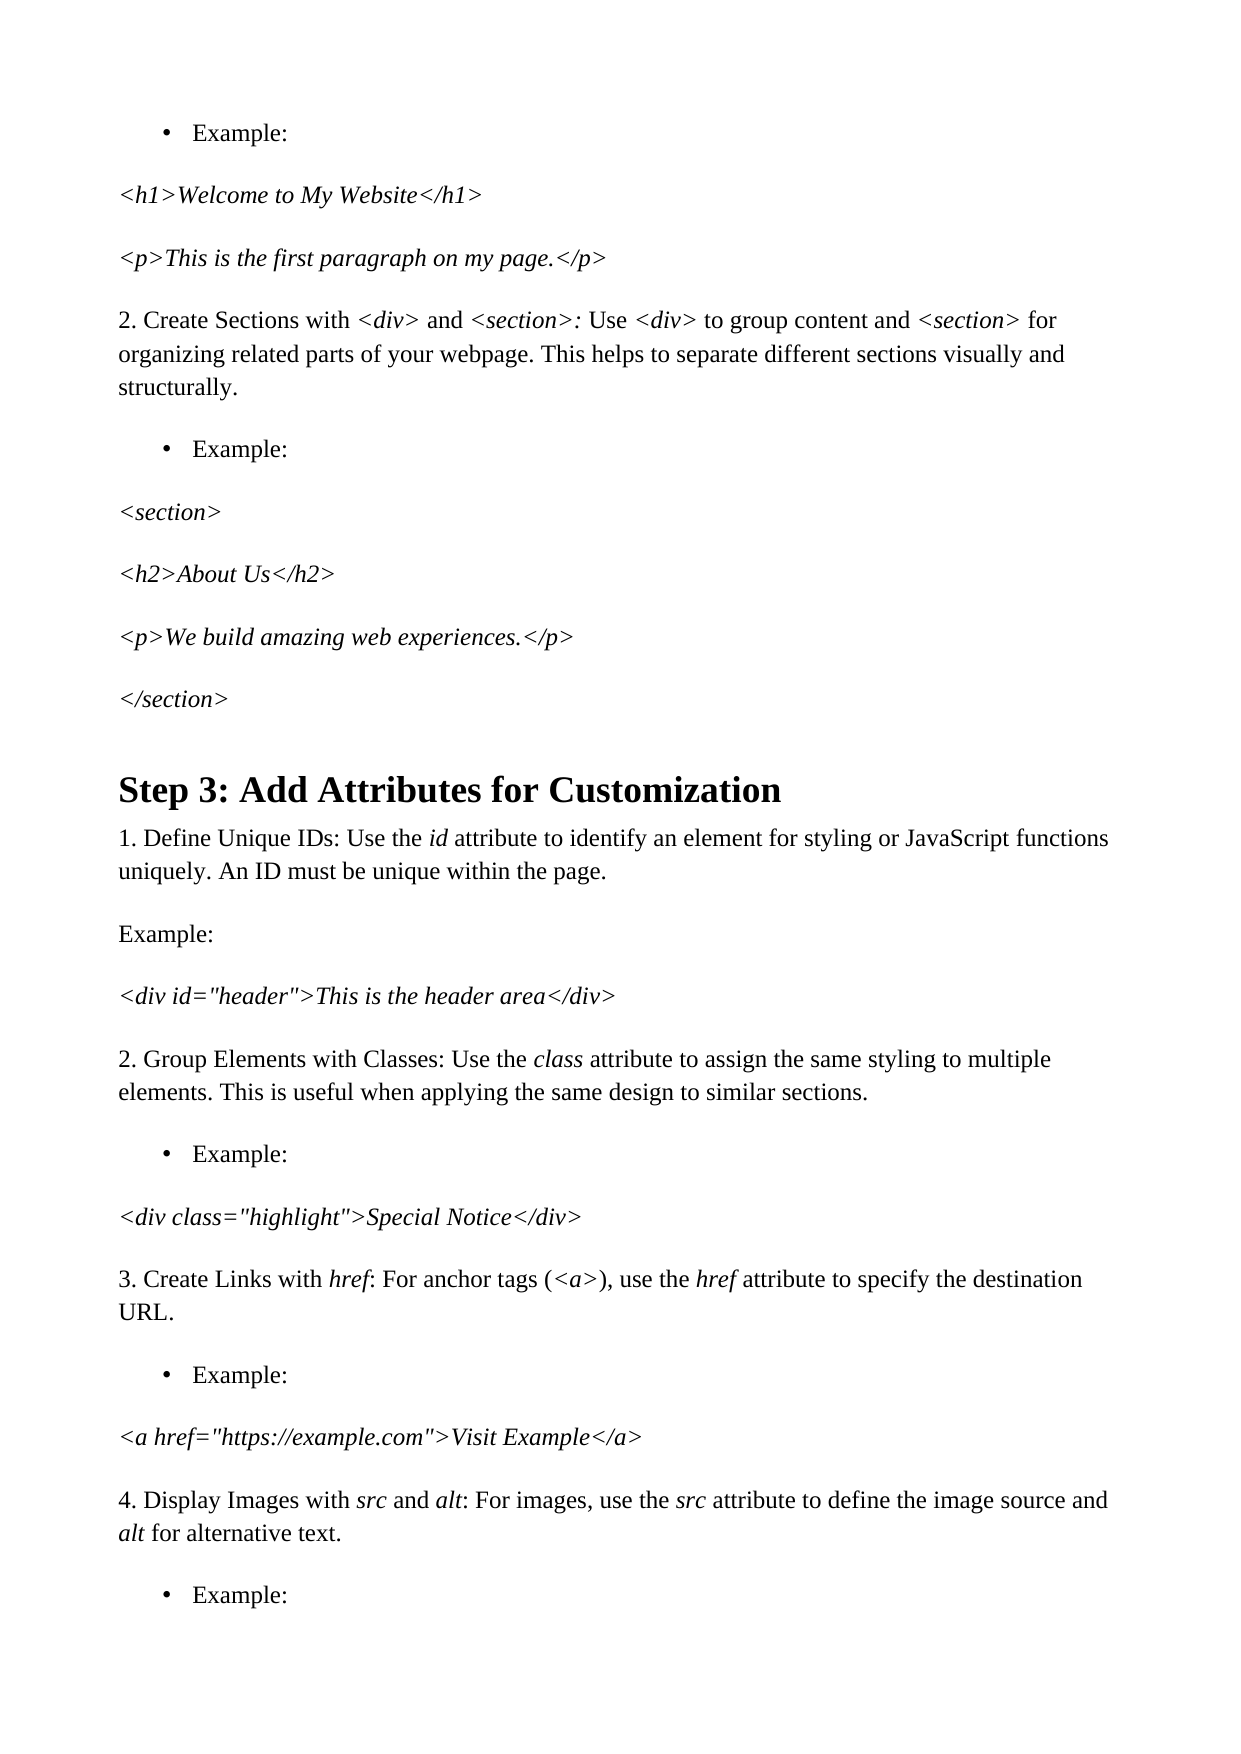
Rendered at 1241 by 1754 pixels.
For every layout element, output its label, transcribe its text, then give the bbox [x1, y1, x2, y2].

text Example: [118, 919, 1122, 947]
subtitle Step 3: Add Attributes for Customization [118, 767, 1122, 811]
text 3. Create Links with href: For anchor tags (<a>), use the href attribute to specify the destination URL. [118, 1264, 1122, 1326]
list Example: [162, 1360, 1122, 1388]
text 2. Group Elements with Classes: Use the class attribute to assign the same styling to multiple elements. This is useful when applying the same design to similar sections. [118, 1044, 1122, 1105]
text <div class="highlight">Special Notice</div> [118, 1202, 1122, 1230]
text <div id="header">This is the header area</div> [118, 981, 1122, 1010]
text </section> [118, 684, 1122, 713]
text <p>We build amazing web experiences.</p> [118, 622, 1122, 650]
text 2. Create Sections with <div> and <section>: Use <div> to group content and <section> for organizing related parts of your webpage. This helps to separate different sections visually and structurally. [118, 306, 1122, 400]
list Example: [162, 1139, 1122, 1168]
list Example: [162, 1580, 1122, 1609]
list Example: [162, 434, 1122, 463]
text 1. Define Unique IDs: Use the id attribute to identify an element for styling or JavaScript functions uniquely. An ID must be unique within the page. [118, 823, 1122, 885]
text <a href="https://example.com">Visit Example</a> [118, 1422, 1122, 1451]
text 4. Display Images with src and alt: For images, use the src attribute to define the image source and alt for alternative text. [118, 1485, 1122, 1546]
list Example: [162, 118, 1122, 147]
text <p>This is the first paragraph on my page.</p> [118, 243, 1122, 272]
text <section> [118, 497, 1122, 525]
text <h1>Welcome to My Website</h1> [118, 181, 1122, 209]
text <h2>About Us</h2> [118, 559, 1122, 588]
